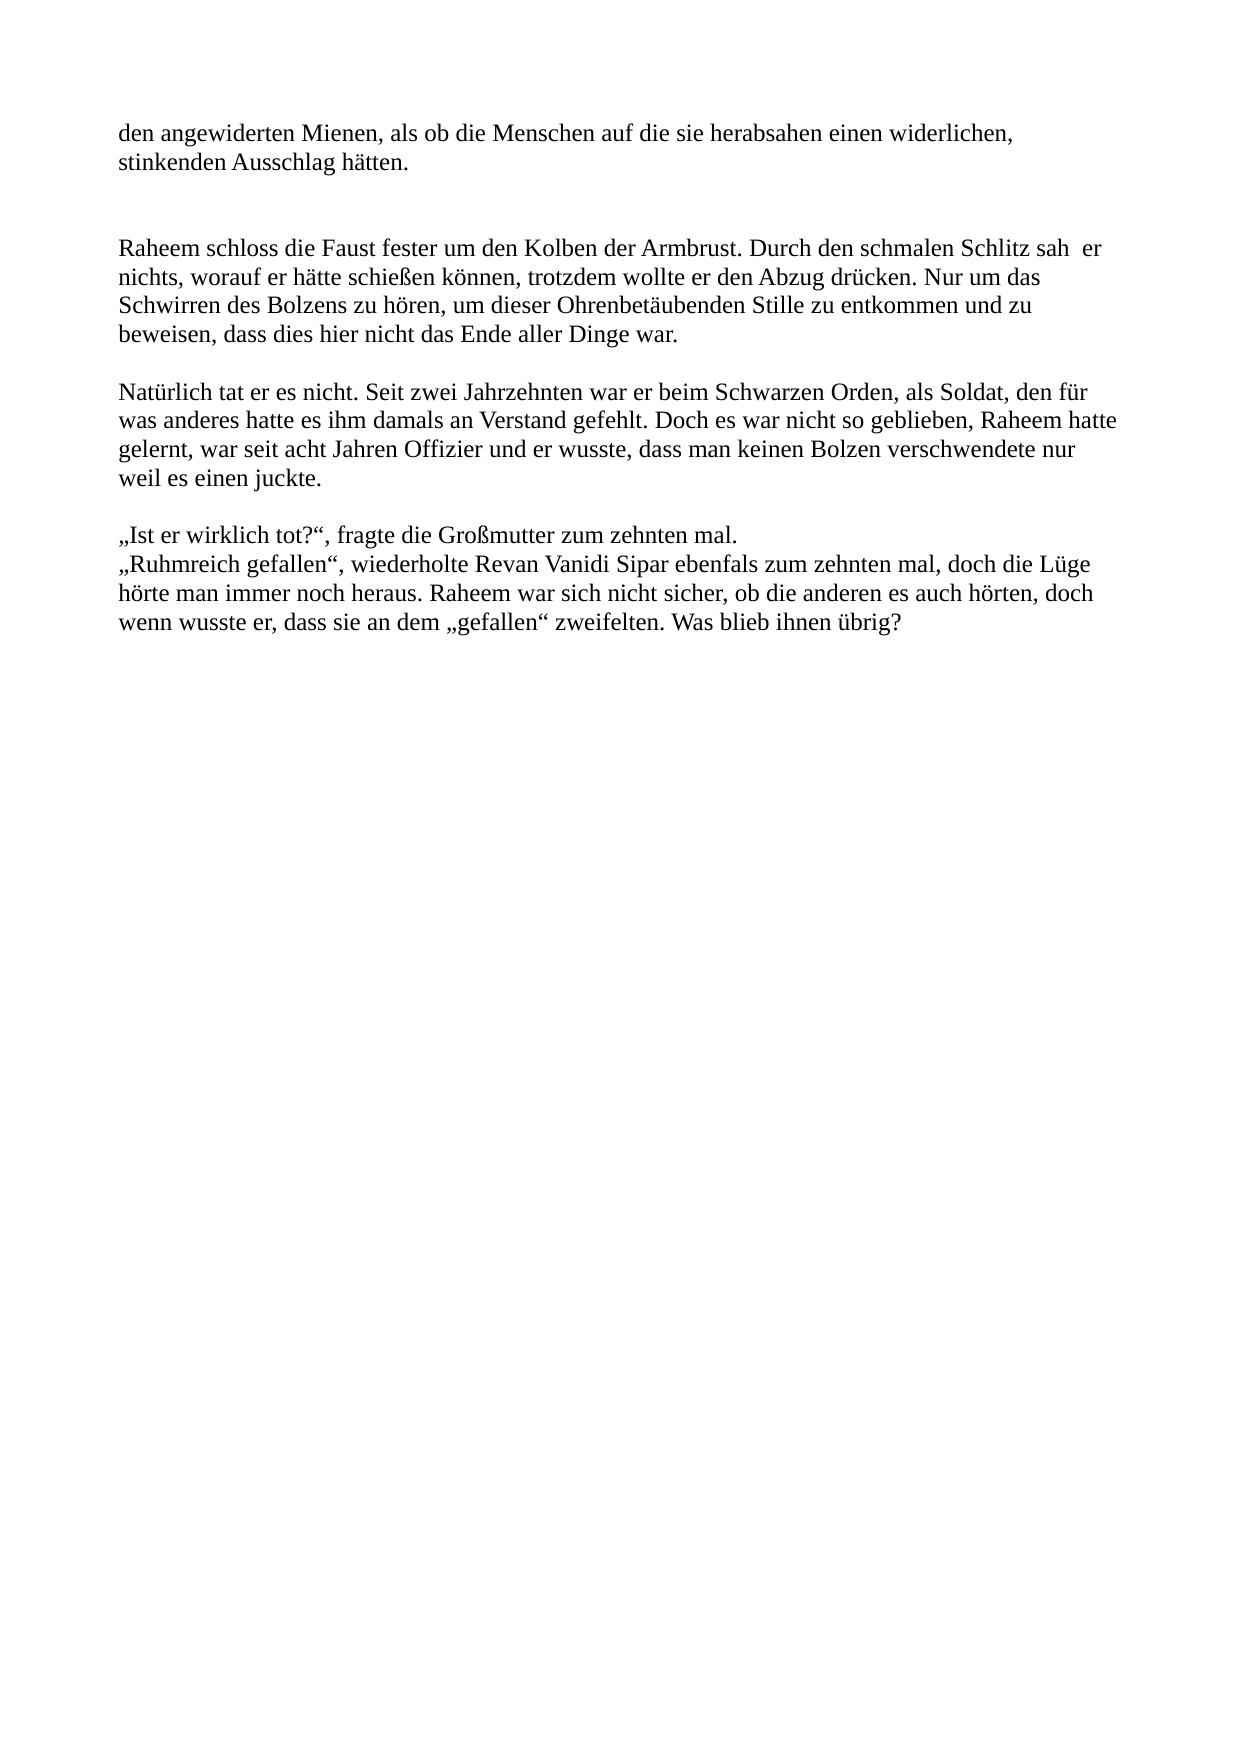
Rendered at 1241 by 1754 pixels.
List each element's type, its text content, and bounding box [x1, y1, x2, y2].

text Raheem schloss die Faust fester um den Kolben der Armbrust. Durch den schmalen Schlitz sah er nichts, worauf er hätte schießen können, trotzdem wollte er den Abzug drücken. Nur um das Schwirren des Bolzens zu hören, um dieser Ohrenbetäubenden Stille zu entkommen und zu beweisen, dass dies hier nicht das Ende aller Dinge war. [118, 233, 1122, 348]
text „Ruhmreich gefallen“, wiederholte Revan Vanidi Sipar ebenfals zum zehnten mal, doch die Lüge hörte man immer noch heraus. Raheem war sich nicht sicher, ob die anderen es auch hörten, doch wenn wusste er, dass sie an dem „gefallen“ zweifelten. Was blieb ihnen übrig? [118, 549, 1122, 636]
text „Ist er wirklich tot?“, fragte die Großmutter zum zehnten mal. [118, 521, 1122, 549]
text Natürlich tat er es nicht. Seit zwei Jahrzehnten war er beim Schwarzen Orden, als Soldat, den für was anderes hatte es ihm damals an Verstand gefehlt. Doch es war nicht so geblieben, Raheem hatte gelernt, war seit acht Jahren Offizier und er wusste, dass man keinen Bolzen verschwendete nur weil es einen juckte. [118, 377, 1122, 492]
text den angewiderten Mienen, als ob die Menschen auf die sie herabsahen einen widerlichen, stinkenden Ausschlag hätten. [118, 118, 1122, 176]
